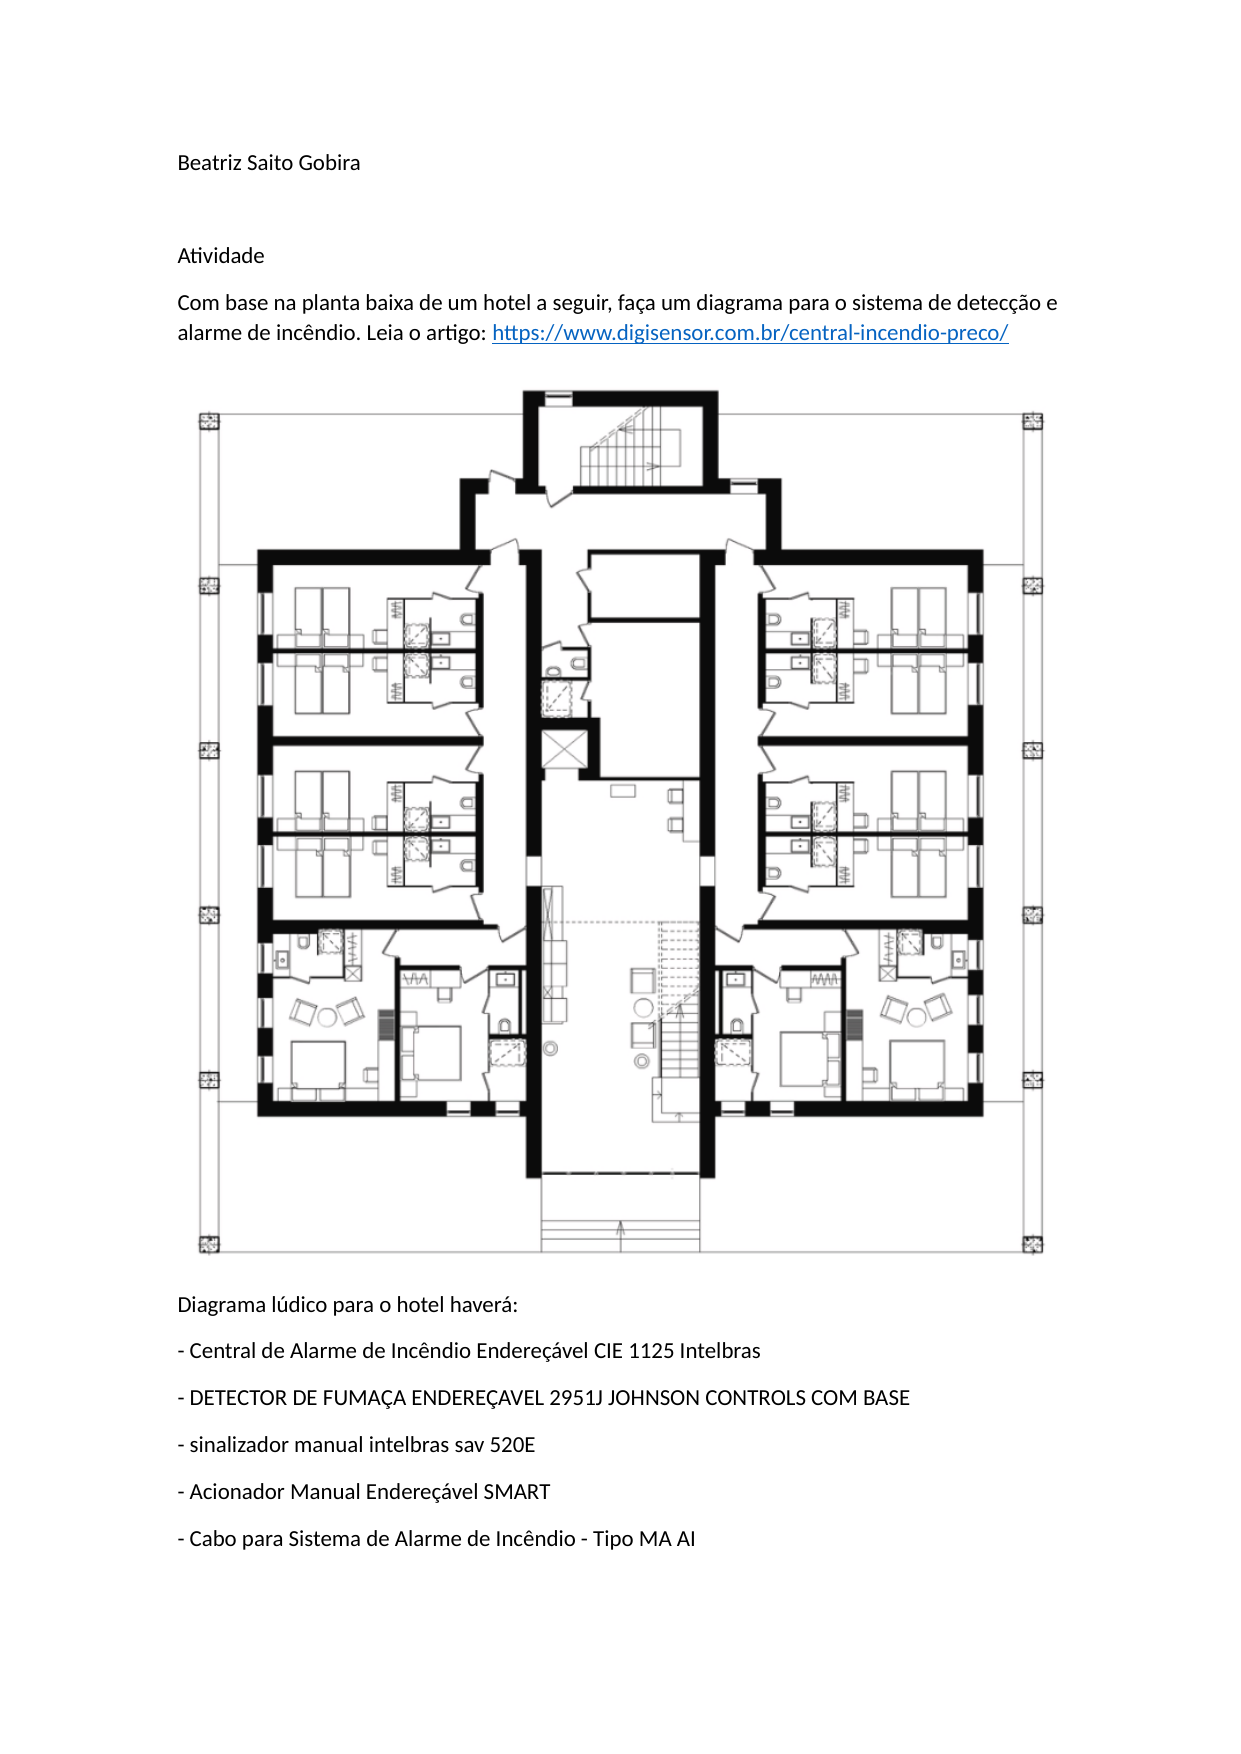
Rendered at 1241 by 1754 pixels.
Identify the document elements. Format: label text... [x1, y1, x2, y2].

text - DETECTOR DE FUMAÇA ENDEREÇAVEL 2951J JOHNSON CONTROLS COM BASE [177, 1383, 1063, 1411]
text - Central de Alarme de Incêndio Endereçável CIE 1125 Intelbras [177, 1337, 1063, 1364]
text Beatriz Saito Gobira [177, 148, 1063, 176]
text - Cabo para Sistema de Alarme de Incêndio - Tipo MA AI [177, 1524, 1063, 1552]
text Diagrama lúdico para o hotel haverá: [177, 1290, 1063, 1318]
text - Acionador Manual Endereçável SMART [177, 1477, 1063, 1505]
text Atividade [177, 241, 1063, 269]
text - sinalizador manual intelbras sav 520E [177, 1430, 1063, 1458]
picture [177, 365, 1063, 1271]
text Com base na planta baixa de um hotel a seguir, faça um diagrama para o sistema de detecção e alarme de incêndio. Leia o artigo: https://www.digisensor.com.br/central-incendio-preco/ [177, 288, 1063, 346]
